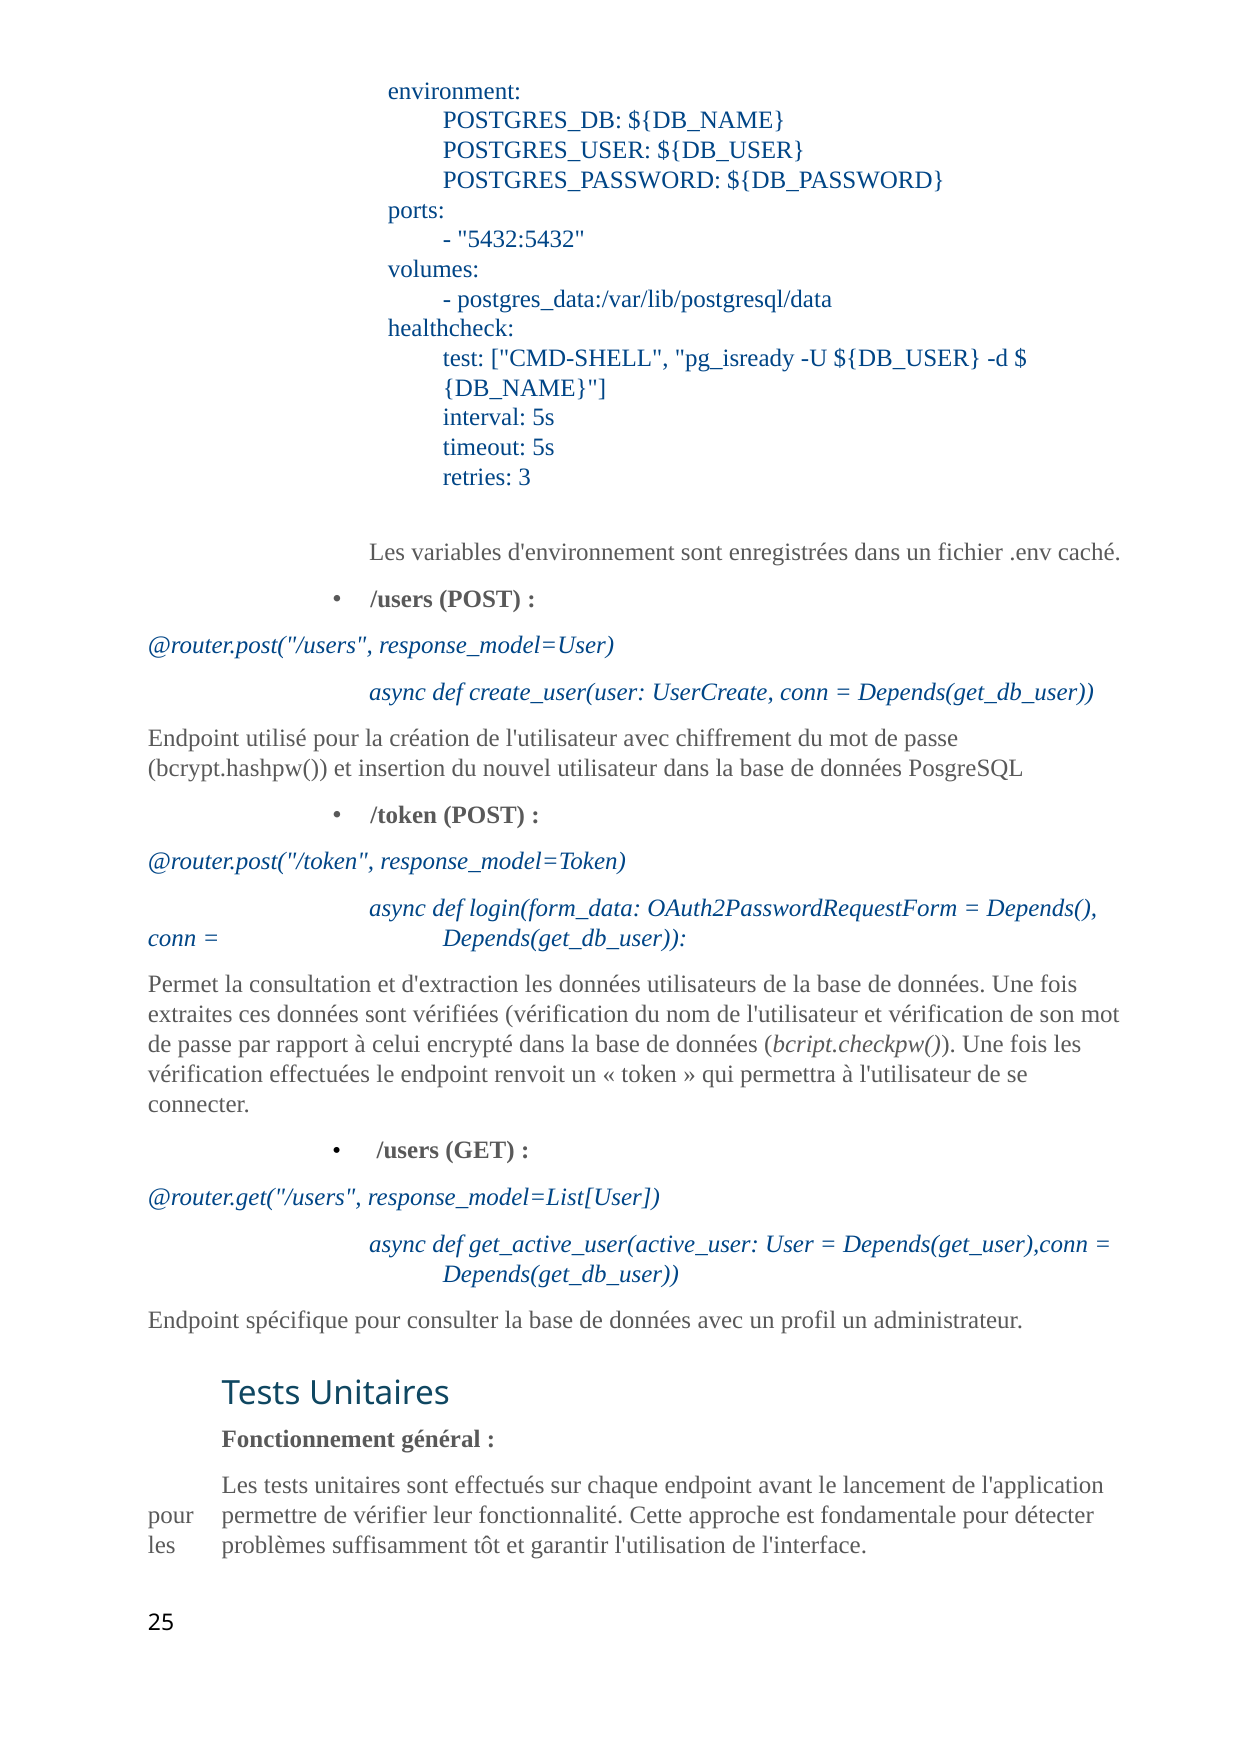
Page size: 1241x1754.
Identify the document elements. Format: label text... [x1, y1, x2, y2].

text @router.post("/token", response_model=Token) [148, 846, 1122, 875]
text async def get_active_user(active_user: User = Depends(get_user),conn = Depends(get_db_user)) [148, 1229, 1122, 1287]
text Les variables d'environnement sont enregistrées dans un fichier .env caché. [148, 537, 1122, 566]
text - "5432:5432" [148, 223, 1122, 253]
text Endpoint utilisé pour la création de l'utilisateur avec chiffrement du mot de passe (bcrypt.hashpw()) et insertion du nouvel utilisateur dans la base de données PosgreSQL [148, 723, 1122, 782]
text POSTGRES_DB: ${DB_NAME} [148, 105, 1122, 134]
text Les tests unitaires sont effectués sur chaque endpoint avant le lancement de l'application pour permettre de vérifier leur fonctionnalité. Cette approche est fondamentale pour détecter les problèmes suffisamment tôt et garantir l'utilisation de l'interface. [148, 1471, 1122, 1559]
list /token (POST) : [333, 800, 1122, 829]
text POSTGRES_USER: ${DB_USER} [148, 134, 1122, 164]
text - postgres_data:/var/lib/postgresql/data [148, 283, 1122, 312]
text POSTGRES_PASSWORD: ${DB_PASSWORD} [148, 164, 1122, 194]
text volumes: [148, 253, 1122, 283]
text timeout: 5s [148, 431, 1122, 461]
text Endpoint spécifique pour consulter la base de données avec un profil un administrateur. [148, 1305, 1122, 1334]
text healthcheck: [148, 312, 1122, 342]
subtitle Tests Unitaires [148, 1368, 1122, 1414]
list /users (GET) : [333, 1136, 1122, 1164]
text @router.get("/users", response_model=List[User]) [148, 1182, 1122, 1211]
text async def create_user(user: UserCreate, conn = Depends(get_db_user)) [148, 677, 1122, 706]
text environment: [148, 75, 1122, 105]
text test: ["CMD-SHELL", "pg_isready -U ${DB_USER} -d $ {DB_NAME}"] [148, 342, 1122, 402]
text ports: [148, 194, 1122, 223]
text retries: 3 [148, 461, 1122, 491]
text Permet la consultation et d'extraction les données utilisateurs de la base de données. Une fois extraites ces données sont vérifiées (vérification du nom de l'utilisateur et vérification de son mot de passe par rapport à celui encrypté dans la base de données (bcript.checkpw()). Une fois les vérification effectuées le endpoint renvoit un « token » qui permettra à l'utilisateur de se connecter. [148, 969, 1122, 1118]
text async def login(form_data: OAuth2PasswordRequestForm = Depends(), conn = Depends(get_db_user)): [148, 893, 1122, 952]
text interval: 5s [148, 402, 1122, 431]
list /users (POST) : [333, 584, 1122, 612]
text Fonctionnement général : [148, 1424, 1122, 1453]
text @router.post("/users", response_model=User) [148, 630, 1122, 659]
